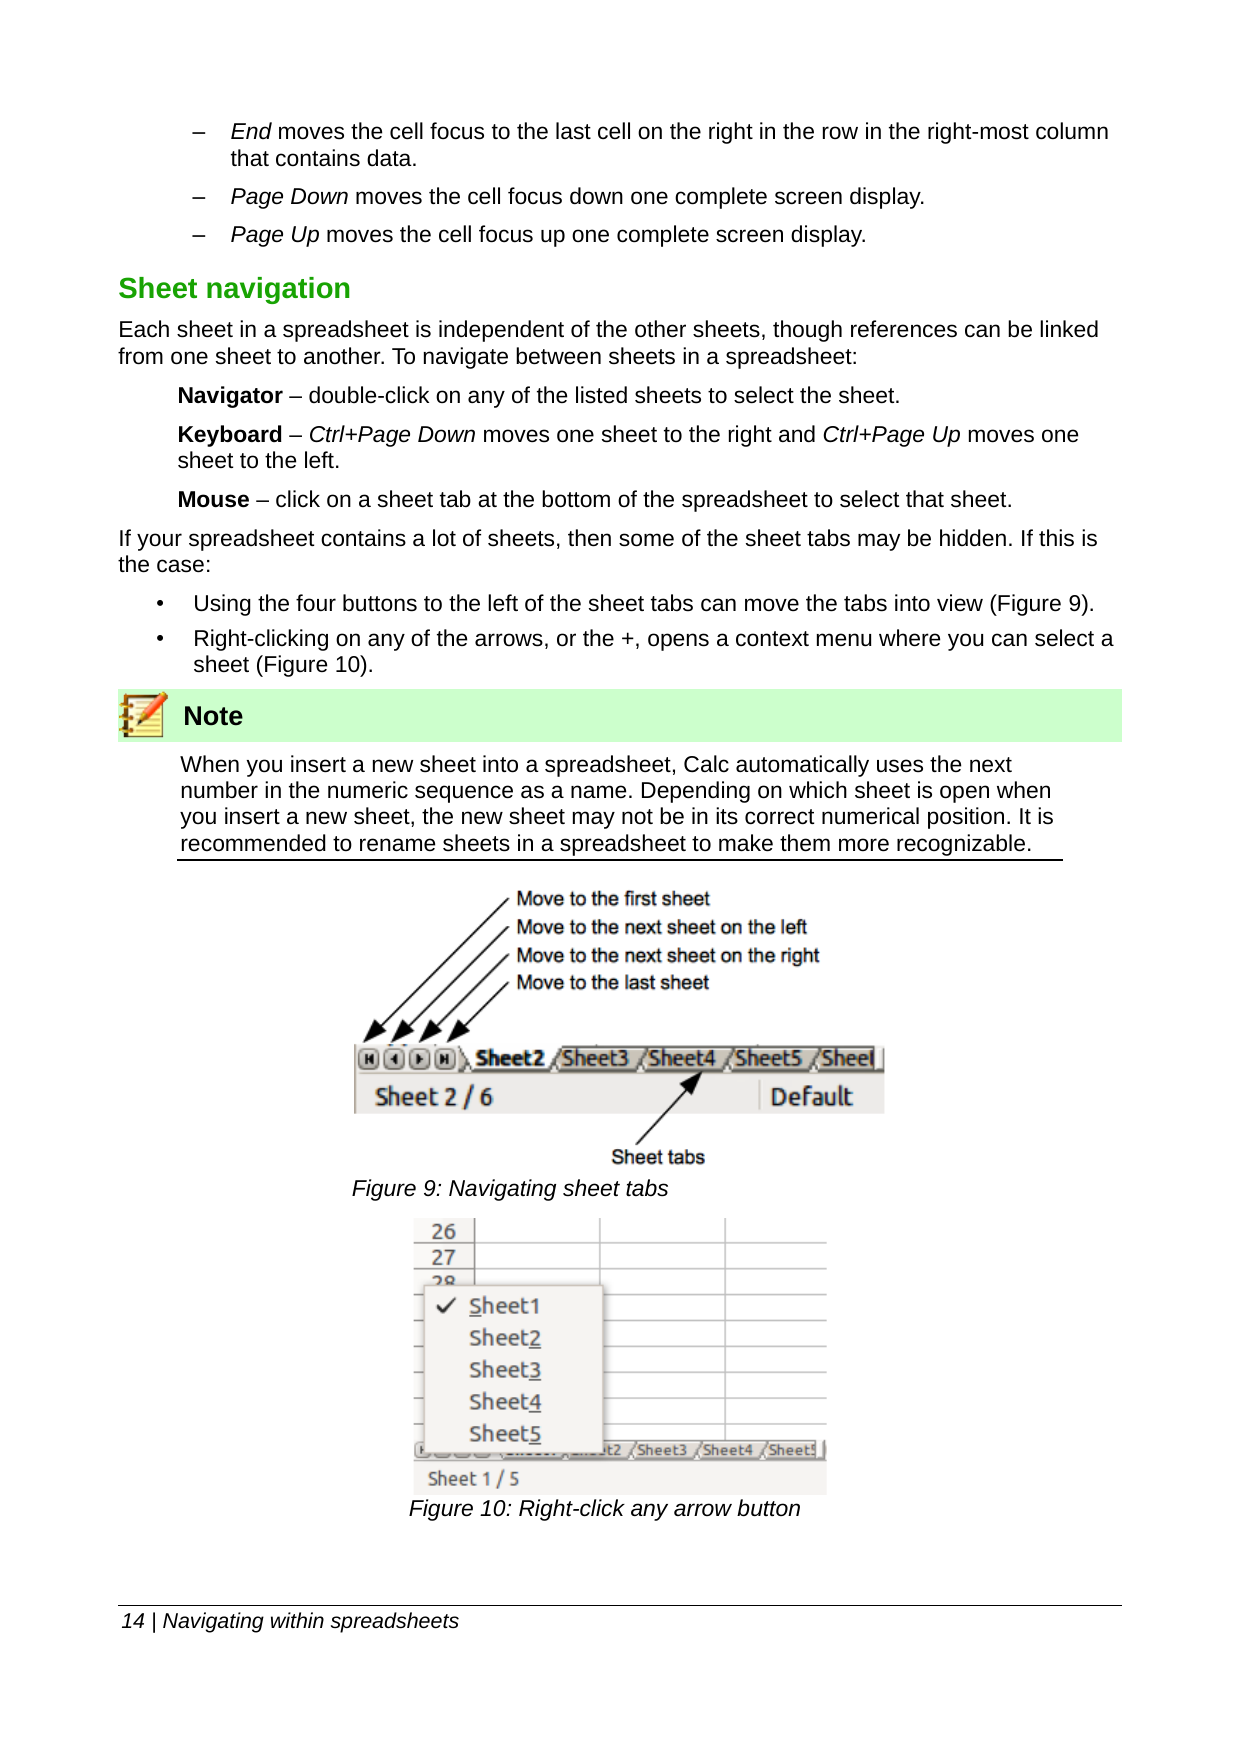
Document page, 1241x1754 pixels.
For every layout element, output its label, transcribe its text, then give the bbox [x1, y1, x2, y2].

subtitle Sheet navigation [118, 271, 1122, 305]
text Navigator – double-click on any of the listed sheets to select the sheet. [177, 382, 1122, 408]
list If your spreadsheet contains a lot of sheets, then some of the sheet tabs may be hidden. If this is the case: [118, 524, 1122, 577]
picture [354, 882, 886, 1175]
list Page Down moves the cell focus down one complete screen display. [192, 183, 1122, 209]
list End moves the cell focus to the last cell on the right in the row in the right-most column that contains data. [192, 118, 1122, 171]
list Using the four buttons to the left of the sheet tabs can move the tabs into view (Figure 9). [156, 590, 1122, 616]
picture [413, 1218, 827, 1495]
picture [119, 690, 170, 741]
list Right-clicking on any of the arrows, or the +, opens a context menu where you can select a sheet (Figure 10). [156, 625, 1122, 678]
text Each sheet in a spreadsheet is independent of the other sheets, though references can be linked from one sheet to another. To navigate between sheets in a spreadsheet: [118, 316, 1122, 369]
subtitle Note [118, 689, 1122, 742]
text When you insert a new sheet into a spreadsheet, Calc automatically uses the next number in the numeric sequence as a name. Depending on which sheet is open when you insert a new sheet, the new sheet may not be in its correct numerical position. It is recommended to rename sheets in a spreadsheet to make them more recognizable. [177, 747, 1063, 859]
text Mouse – click on a sheet tab at the bottom of the spreadsheet to select that sheet. [177, 486, 1122, 512]
text Keyboard – Ctrl+Page Down moves one sheet to the right and Ctrl+Page Up moves one sheet to the left. [177, 421, 1122, 473]
text Figure 10: Right-click any arrow button [409, 1218, 832, 1521]
text Figure 9: Navigating sheet tabs [352, 882, 889, 1201]
list Page Up moves the cell focus up one complete screen display. [192, 221, 1122, 247]
